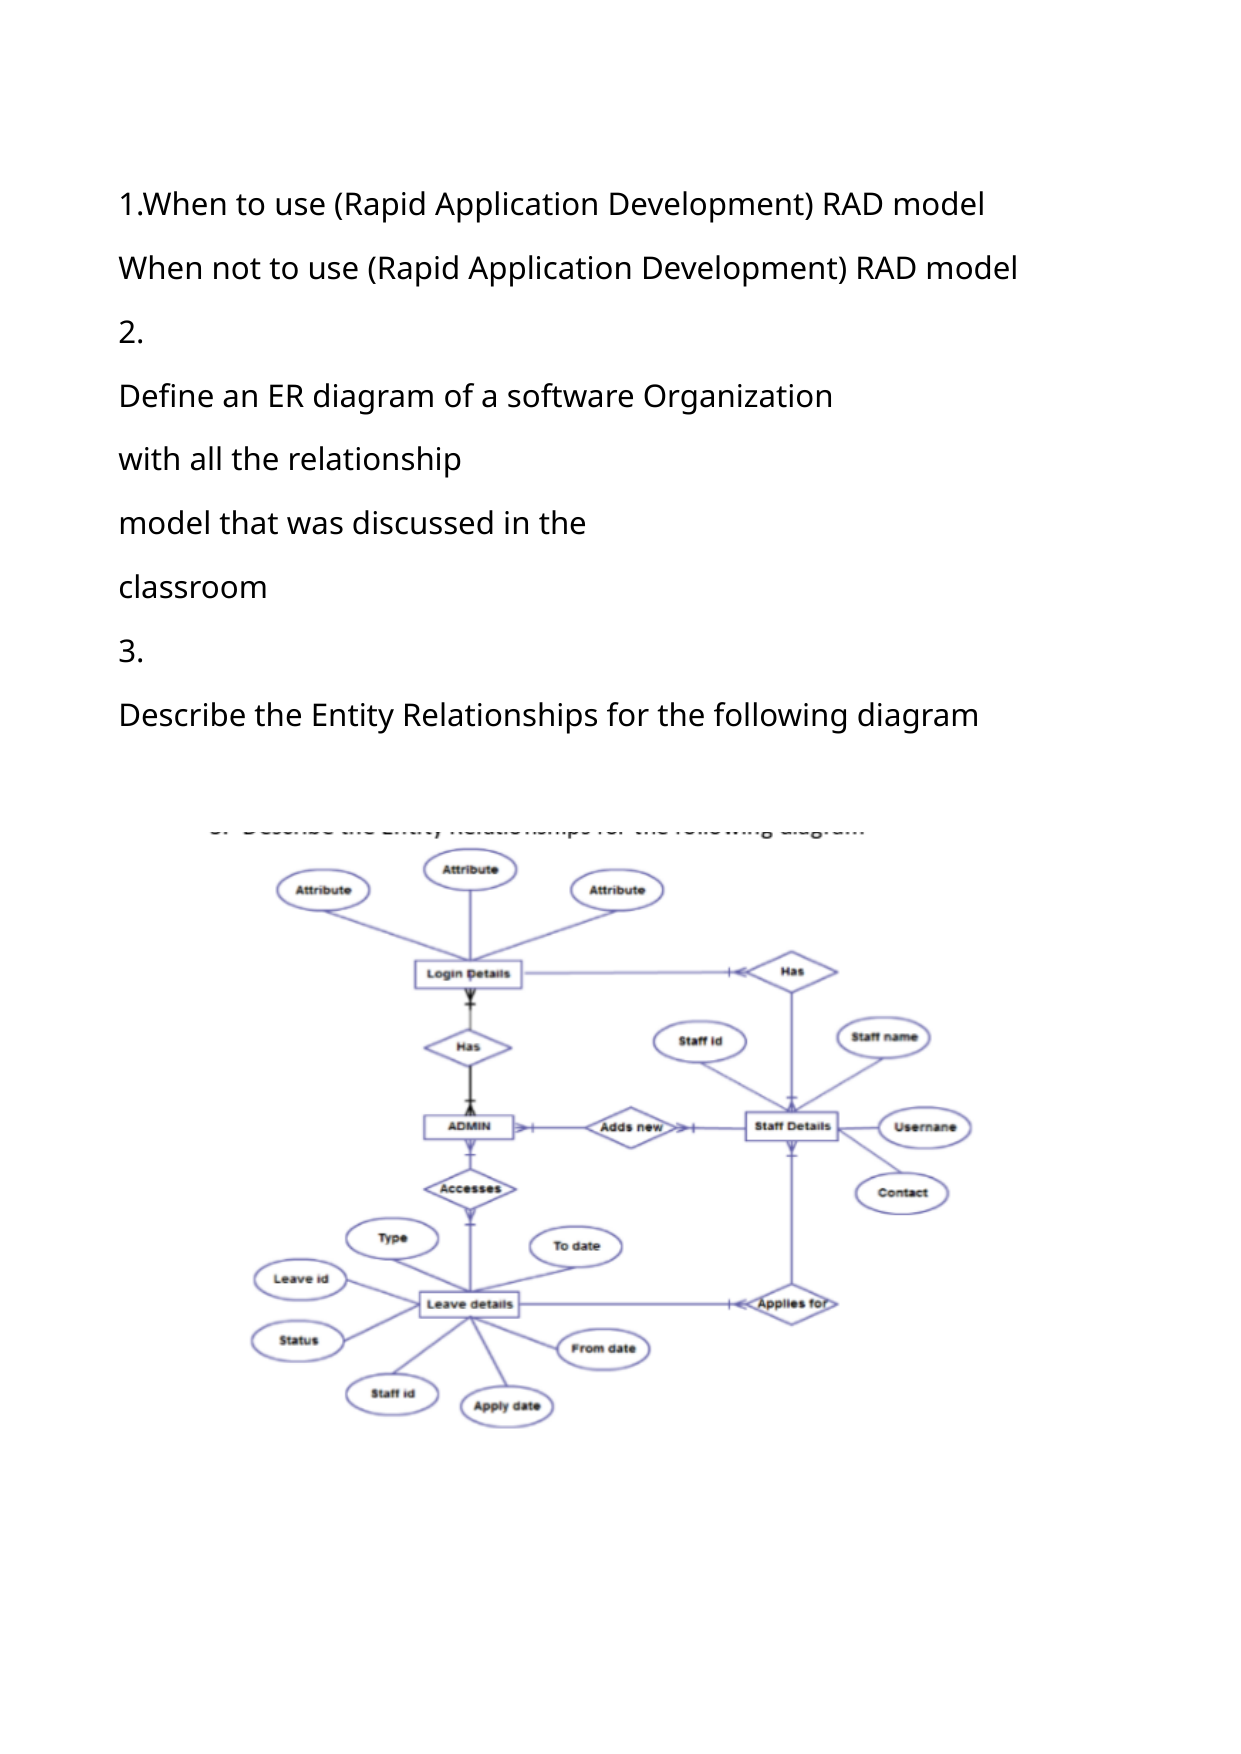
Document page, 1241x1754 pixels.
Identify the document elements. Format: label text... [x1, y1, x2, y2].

text classroom [118, 565, 1122, 608]
text Describe the Entity Relationships for the following diagram [118, 693, 1122, 735]
text 3. [118, 629, 1122, 672]
text 2. [118, 310, 1122, 352]
text Define an ER diagram of a software Organization [118, 373, 1122, 416]
picture [112, 832, 1006, 1429]
text When not to use (Rapid Application Development) RAD model [118, 246, 1122, 288]
text with all the relationship [118, 437, 1122, 480]
text 1.When to use (Rapid Application Development) RAD model [118, 182, 1122, 224]
text model that was discussed in the [118, 501, 1122, 544]
